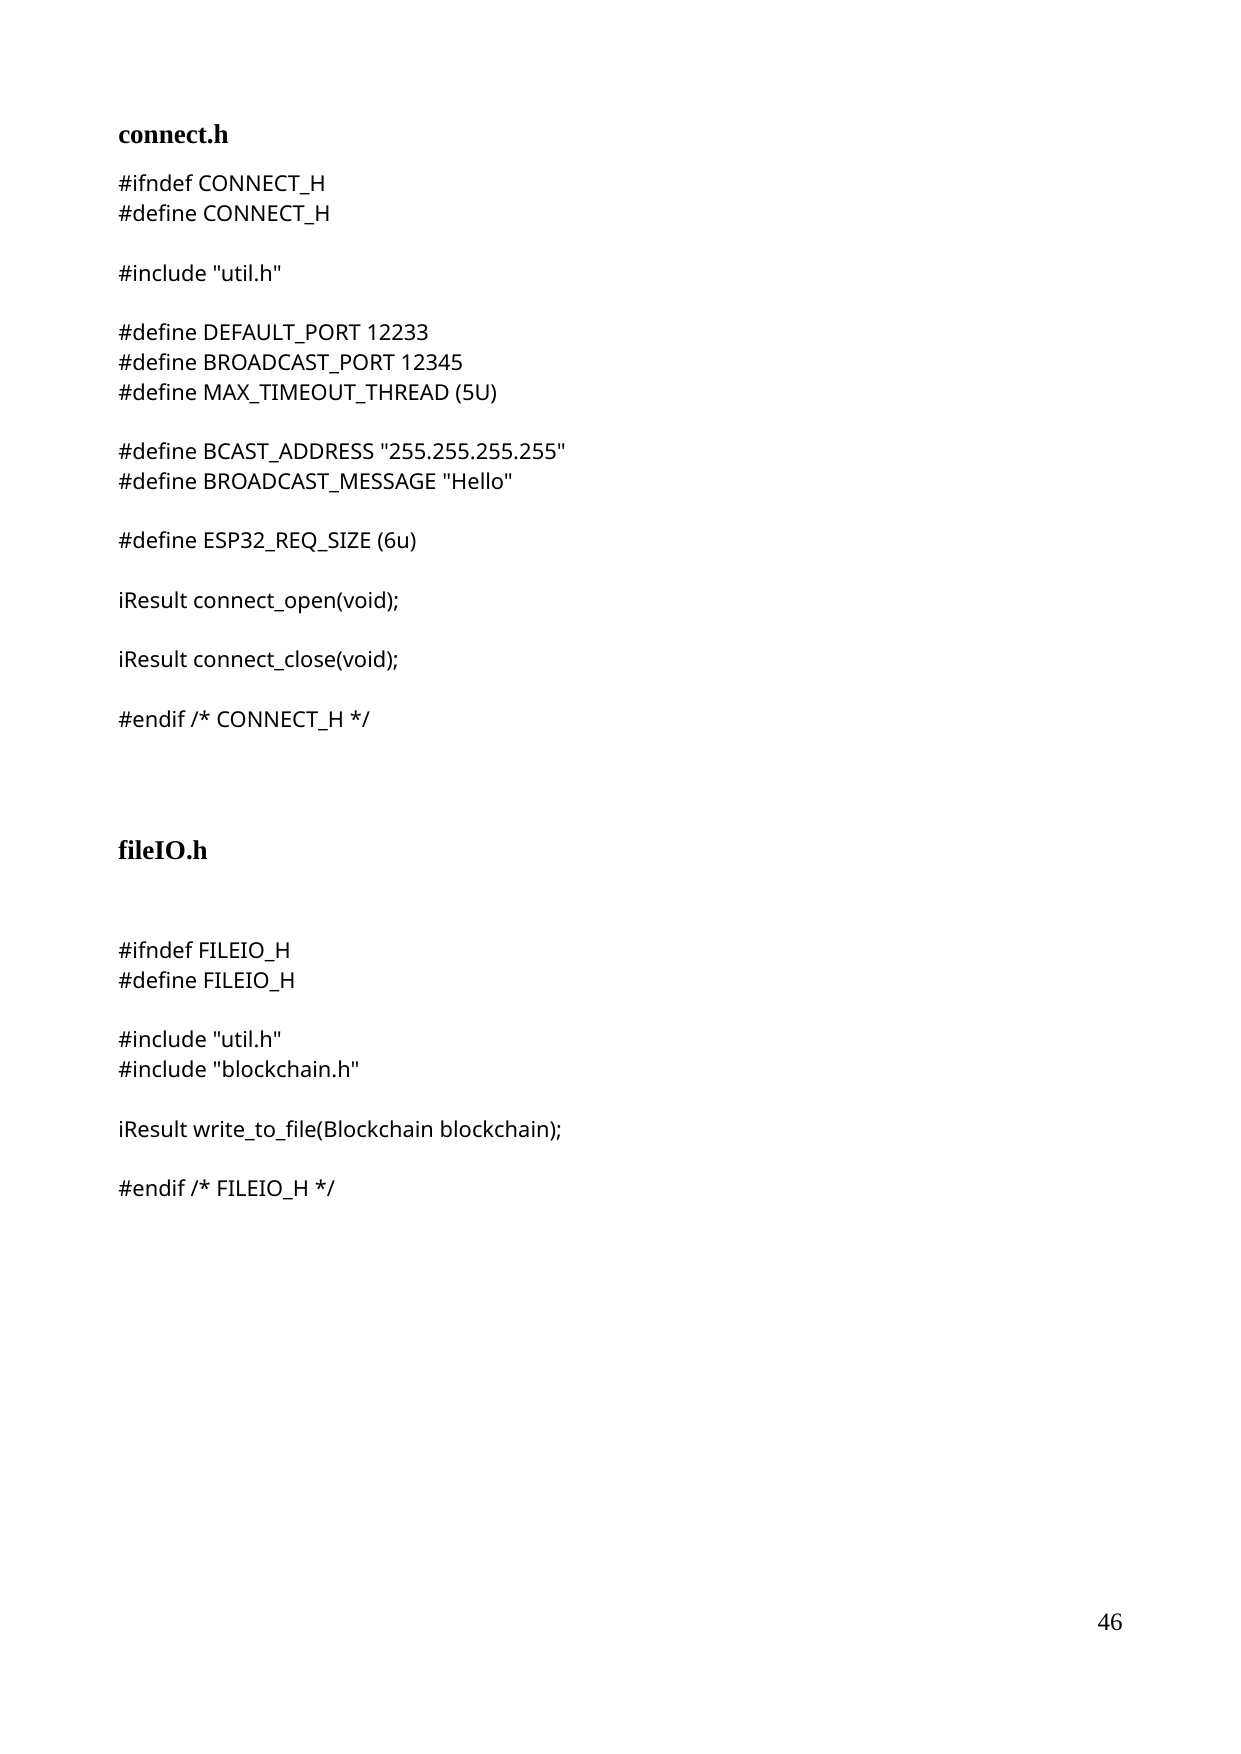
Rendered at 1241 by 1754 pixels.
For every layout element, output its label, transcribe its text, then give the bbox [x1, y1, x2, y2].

text fileIO.h [118, 834, 1122, 866]
text #ifndef CONNECT_H [118, 168, 1122, 198]
text iResult connect_close(void); [118, 644, 1122, 674]
text #ifndef FILEIO_H [118, 935, 1122, 965]
text #define BROADCAST_PORT 12345 [118, 347, 1122, 377]
text #include "util.h" [118, 258, 1122, 287]
text iResult write_to_file(Blockchain blockchain); [118, 1113, 1122, 1143]
text #endif /* CONNECT_H */ [118, 704, 1122, 734]
text #define DEFAULT_PORT 12233 [118, 317, 1122, 347]
text #define BROADCAST_MESSAGE "Hello" [118, 466, 1122, 496]
text #define MAX_TIMEOUT_THREAD (5U) [118, 377, 1122, 407]
text #define ESP32_REQ_SIZE (6u) [118, 526, 1122, 555]
text #endif /* FILEIO_H */ [118, 1173, 1122, 1203]
text #include "blockchain.h" [118, 1054, 1122, 1084]
text #define FILEIO_H [118, 965, 1122, 994]
text #include "util.h" [118, 1024, 1122, 1054]
text iResult connect_open(void); [118, 585, 1122, 615]
text connect.h [118, 118, 1122, 149]
text #define CONNECT_H [118, 198, 1122, 228]
text #define BCAST_ADDRESS "255.255.255.255" [118, 436, 1122, 466]
